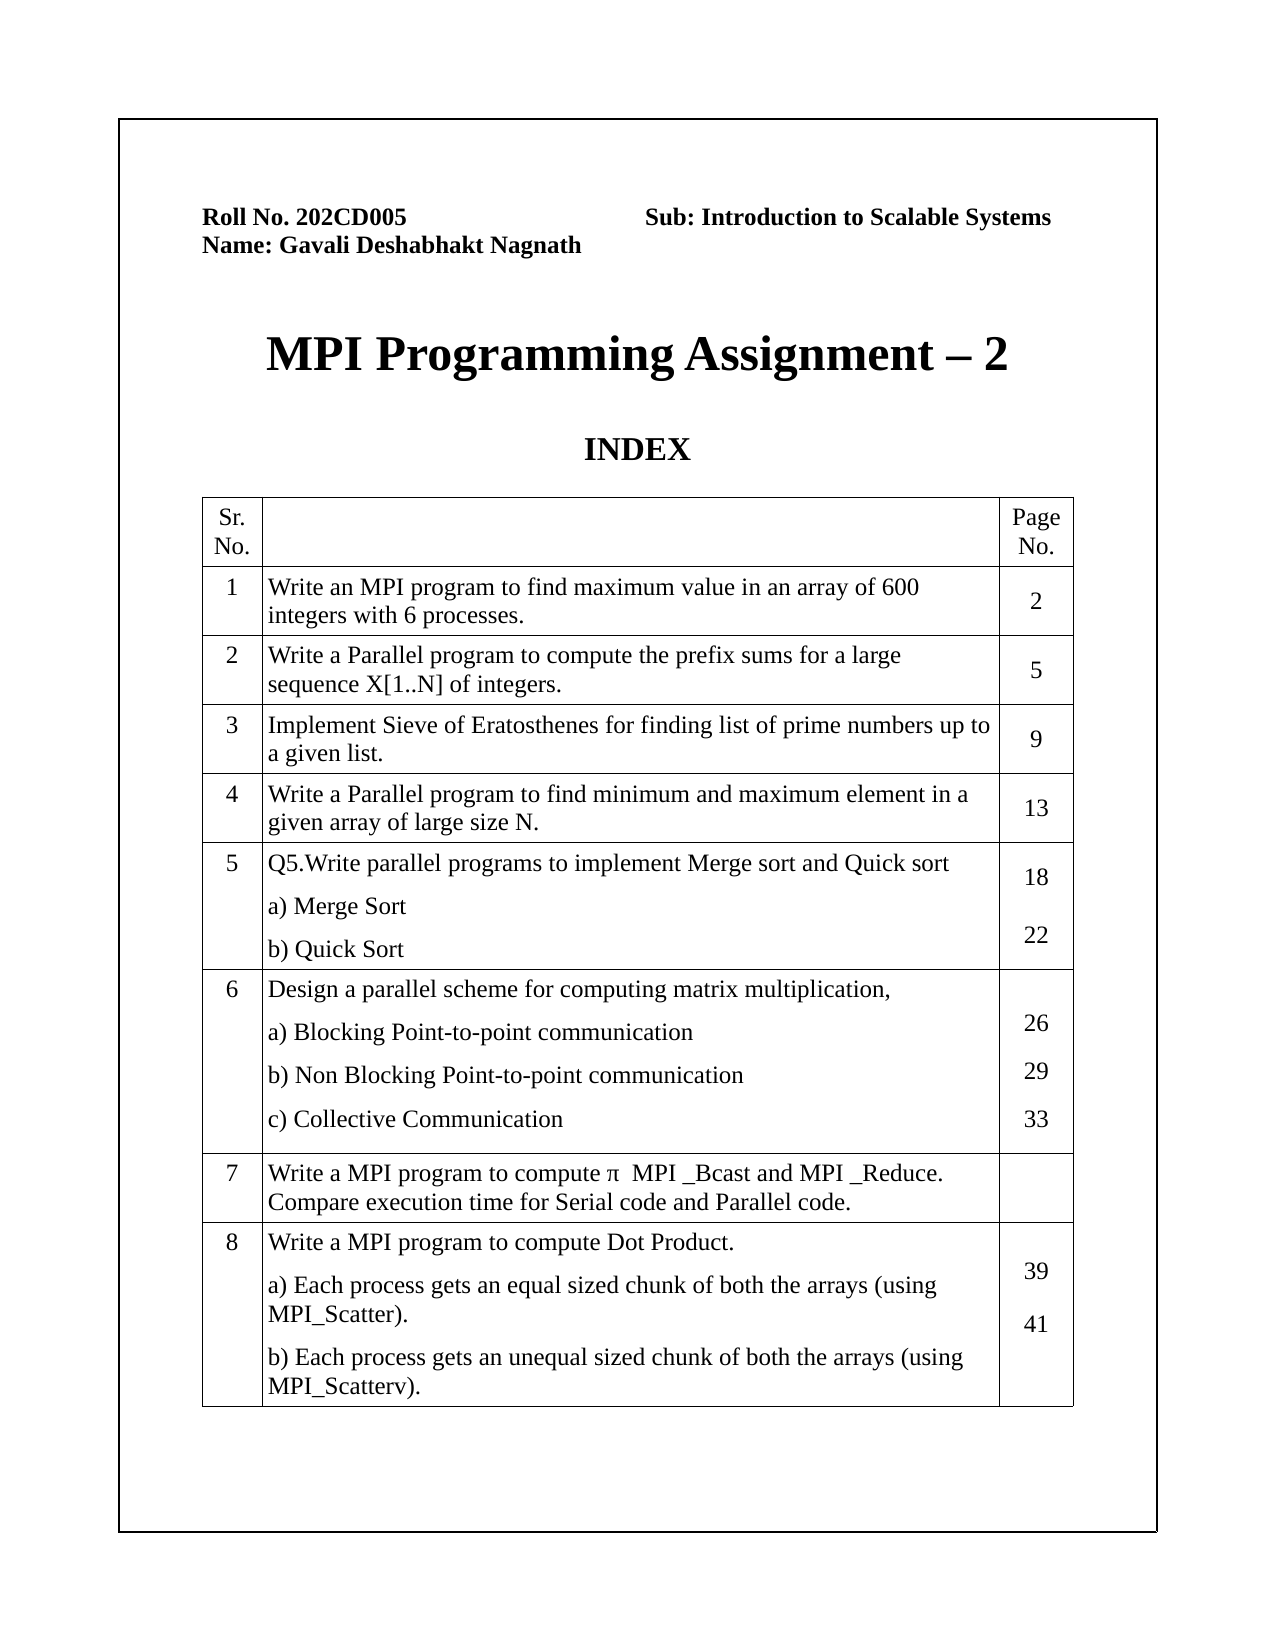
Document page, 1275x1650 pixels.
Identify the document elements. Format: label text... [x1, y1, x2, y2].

table_header Page No. [1000, 498, 1073, 566]
table_cell Design a parallel scheme for computing matrix multiplication, a) Blocking Point-to-point communication b) Non Blocking Point-to-point communication c) Collective Communication [263, 970, 999, 1153]
table_cell 5 [203, 843, 262, 968]
table_cell 26 29 33 [1000, 970, 1073, 1153]
table_cell 13 [1000, 774, 1073, 842]
table_cell Write a Parallel program to compute the prefix sums for a large sequence X[1..N] of integers. [263, 636, 999, 704]
table_cell 5 [1000, 636, 1073, 704]
text Roll No. 202CD005 Sub: Introduction to Scalable Systems [202, 202, 1073, 231]
table_cell Write an MPI program to find maximum value in an array of 600 integers with 6 processes. [263, 567, 999, 635]
table_cell 6 [203, 970, 262, 1153]
text Name: Gavali Deshabhakt Nagnath [202, 231, 1073, 259]
text MPI Programming Assignment – 2 [202, 324, 1073, 381]
text INDEX [202, 429, 1073, 468]
table_header [263, 498, 999, 566]
table_cell 1 [203, 567, 262, 635]
table_cell 18 22 [1000, 843, 1073, 968]
table_cell Write a MPI program to compute Dot Product. a) Each process gets an equal sized chunk of both the arrays (using MPI_Scatter). b) Each process gets an unequal sized chunk of both the arrays (using MPI_Scatterv). [263, 1223, 999, 1406]
table_cell Write a MPI program to compute π MPI _Bcast and MPI _Reduce. Compare execution time for Serial code and Parallel code. [263, 1154, 999, 1222]
table_cell 2 [1000, 567, 1073, 635]
table_cell 9 [1000, 705, 1073, 773]
table_cell 3 [203, 705, 262, 773]
table_cell [1000, 1154, 1073, 1222]
table_cell 39 41 [1000, 1223, 1073, 1406]
table_cell 4 [203, 774, 262, 842]
table_cell Write a Parallel program to find minimum and maximum element in a given array of large size N. [263, 774, 999, 842]
table_cell 7 [203, 1154, 262, 1222]
table_cell Implement Sieve of Eratosthenes for finding list of prime numbers up to a given list. [263, 705, 999, 773]
table_cell Q5.Write parallel programs to implement Merge sort and Quick sort a) Merge Sort b) Quick Sort [263, 843, 999, 968]
table_cell 8 [203, 1223, 262, 1406]
table_cell 2 [203, 636, 262, 704]
table_header Sr. No. [203, 498, 262, 566]
